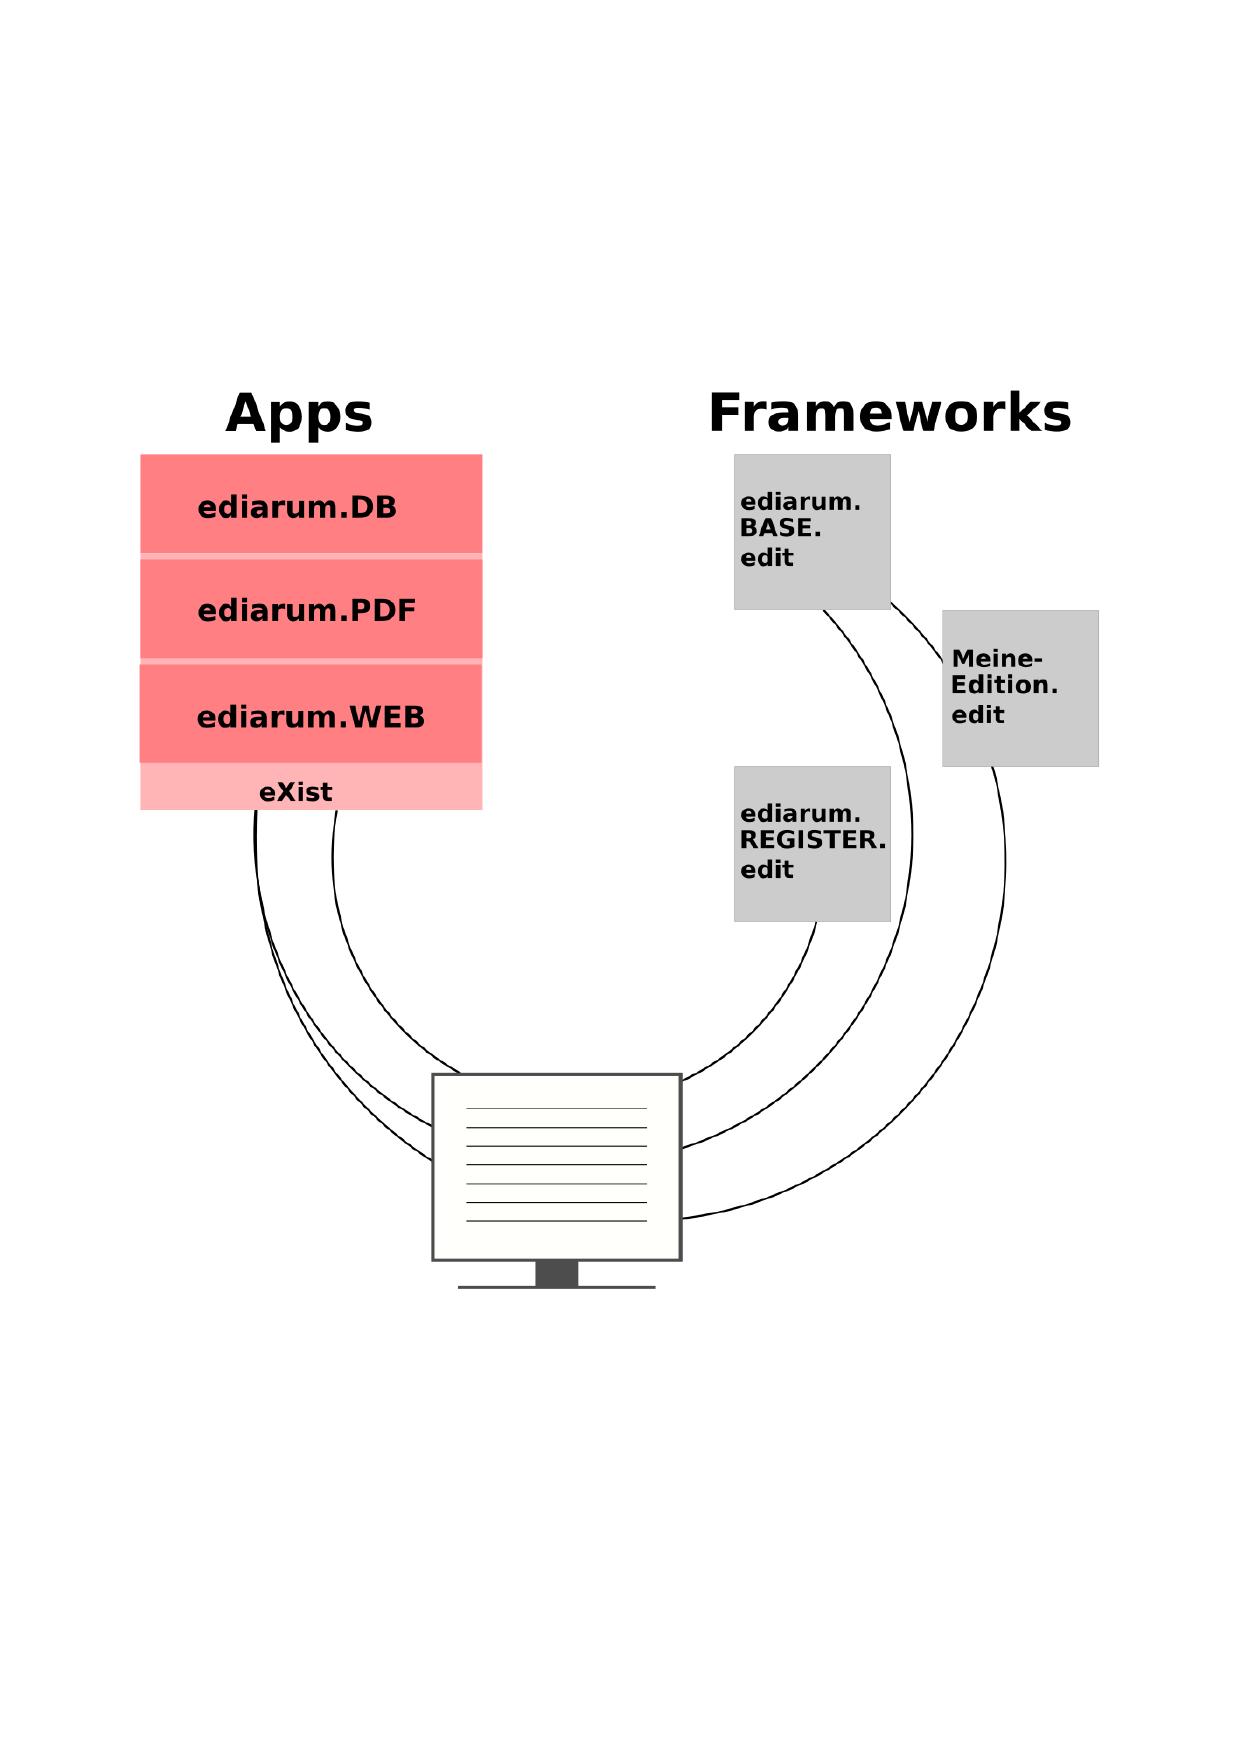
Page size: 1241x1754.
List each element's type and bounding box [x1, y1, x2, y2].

picture [118, 118, 1123, 1538]
